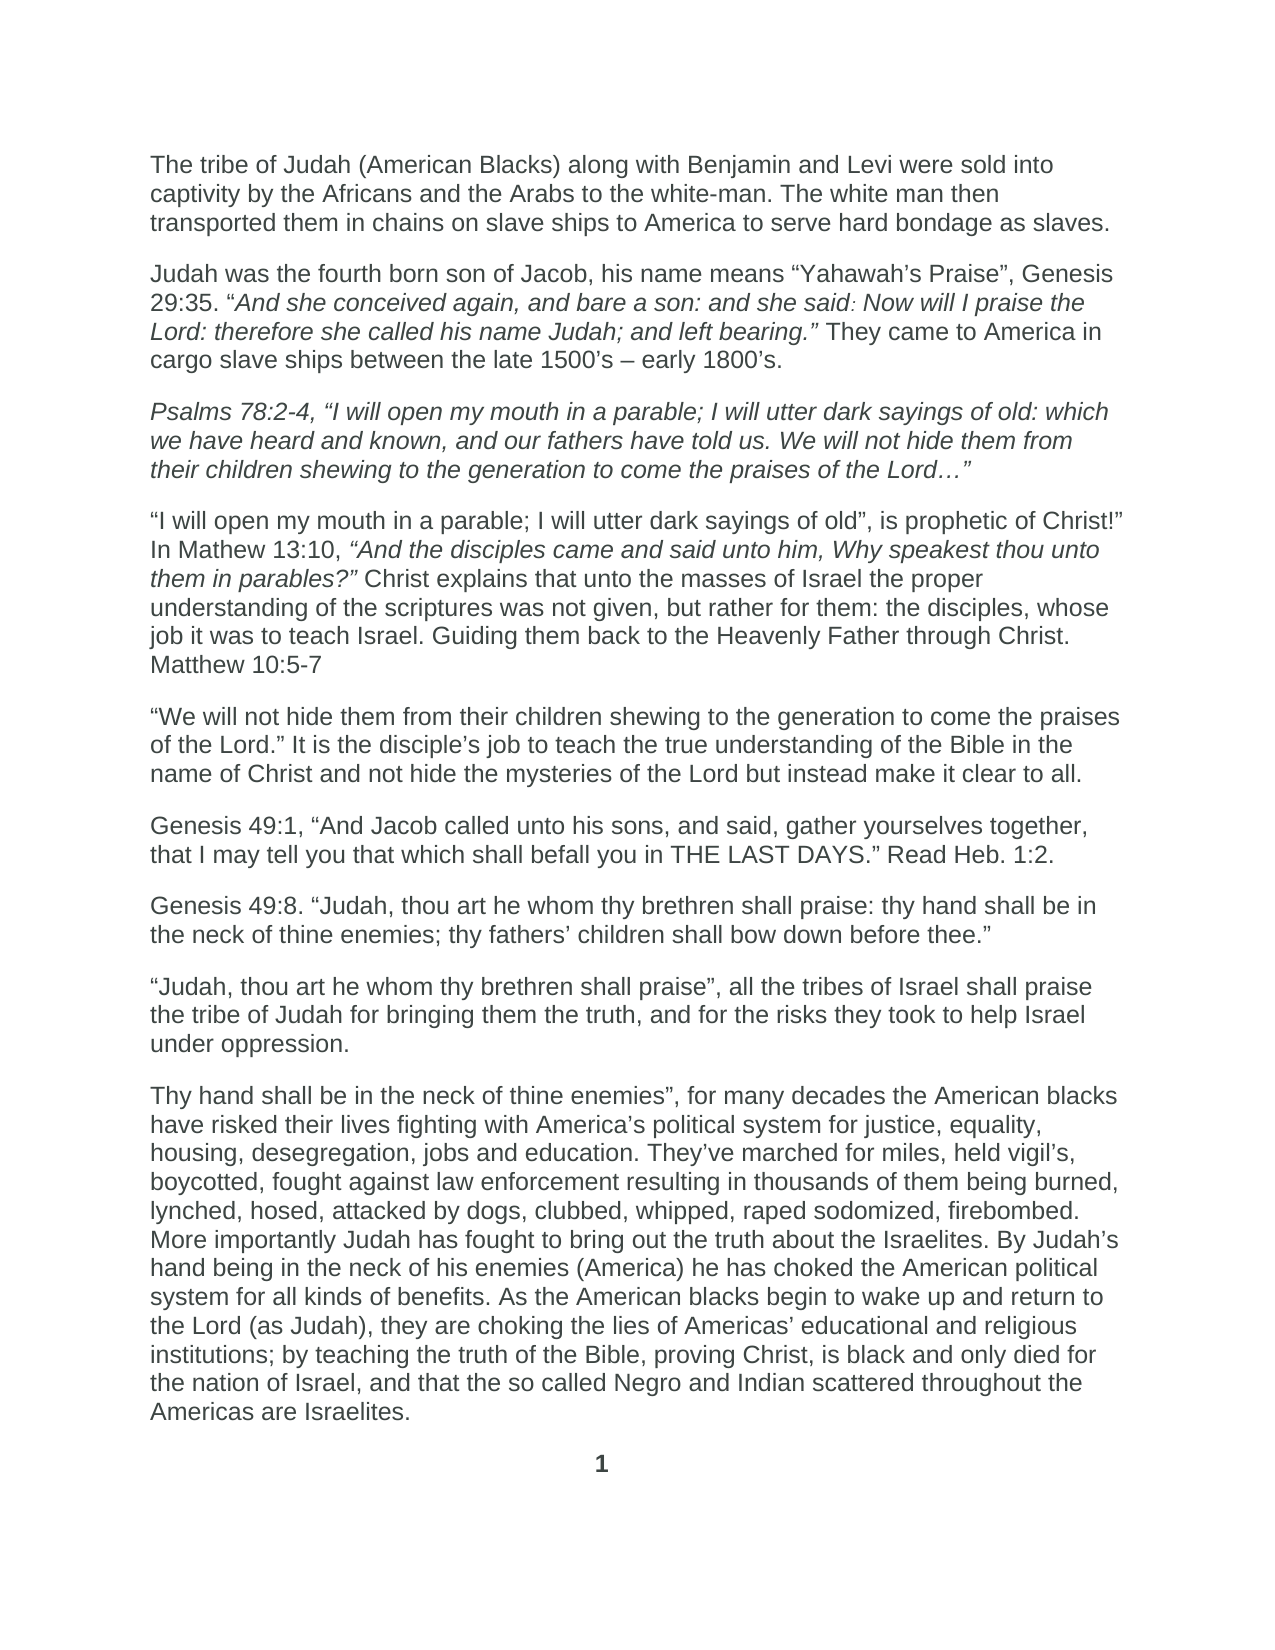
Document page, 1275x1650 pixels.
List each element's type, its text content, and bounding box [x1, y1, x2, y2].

text “We will not hide them from their children shewing to the generation to come the praises of the Lord.” It is the disciple’s job to teach the true understanding of the Bible in the name of Christ and not hide the mysteries of the Lord but instead make it clear to all. [150, 702, 1125, 788]
text 1 [150, 1449, 1125, 1477]
text “Judah, thou art he whom thy brethren shall praise”, all the tribes of Israel shall praise the tribe of Judah for bringing them the truth, and for the risks they took to help Israel under oppression. [150, 972, 1125, 1058]
text “I will open my mouth in a parable; I will utter dark sayings of old”, is prophetic of Christ!” In Mathew 13:10, “And the disciples came and said unto him, Why speakest thou unto them in parables?” Christ explains that unto the masses of Israel the proper understanding of the scriptures was not given, but rather for them: the disciples, whose job it was to teach Israel. Guiding them back to the Heavenly Father through Christ. Matthew 10:5-7 [150, 506, 1125, 679]
text The tribe of Judah (American Blacks) along with Benjamin and Levi were sold into captivity by the Africans and the Arabs to the white-man. The white man then transported them in chains on slave ships to America to serve hard bondage as slaves. [150, 150, 1125, 236]
text Genesis 49:1, “And Jacob called unto his sons, and said, gather yourselves together, that I may tell you that which shall befall you in THE LAST DAYS.” Read Heb. 1:2. [150, 811, 1125, 868]
text Psalms 78:2-4, “I will open my mouth in a parable; I will utter dark sayings of old: which we have heard and known, and our fathers have told us. We will not hide them from their children shewing to the generation to come the praises of the Lord…” [150, 397, 1125, 483]
text Genesis 49:8. “Judah, thou art he whom thy brethren shall praise: thy hand shall be in the neck of thine enemies; thy fathers’ children shall bow down before thee.” [150, 891, 1125, 949]
text Thy hand shall be in the neck of thine enemies”, for many decades the American blacks have risked their lives fighting with America’s political system for justice, equality, housing, desegregation, jobs and education. They’ve marched for miles, held vigil’s, boycotted, fought against law enforcement resulting in thousands of them being burned, lynched, hosed, attacked by dogs, clubbed, whipped, raped sodomized, firebombed. More importantly Judah has fought to bring out the truth about the Israelites. By Judah’s hand being in the neck of his enemies (America) he has choked the American political system for all kinds of benefits. As the American blacks begin to wake up and return to the Lord (as Judah), they are choking the lies of Americas’ educational and religious institutions; by teaching the truth of the Bible, proving Christ, is black and only died for the nation of Israel, and that the so called Negro and Indian scattered throughout the Americas are Israelites. [150, 1081, 1125, 1426]
text Judah was the fourth born son of Jacob, his name means “Yahawah’s Praise”, Genesis 29:35. “And she conceived again, and bare a son: and she said: Now will I praise the Lord: therefore she called his name Judah; and left bearing.” They came to America in cargo slave ships between the late 1500’s – early 1800’s. [150, 259, 1125, 374]
